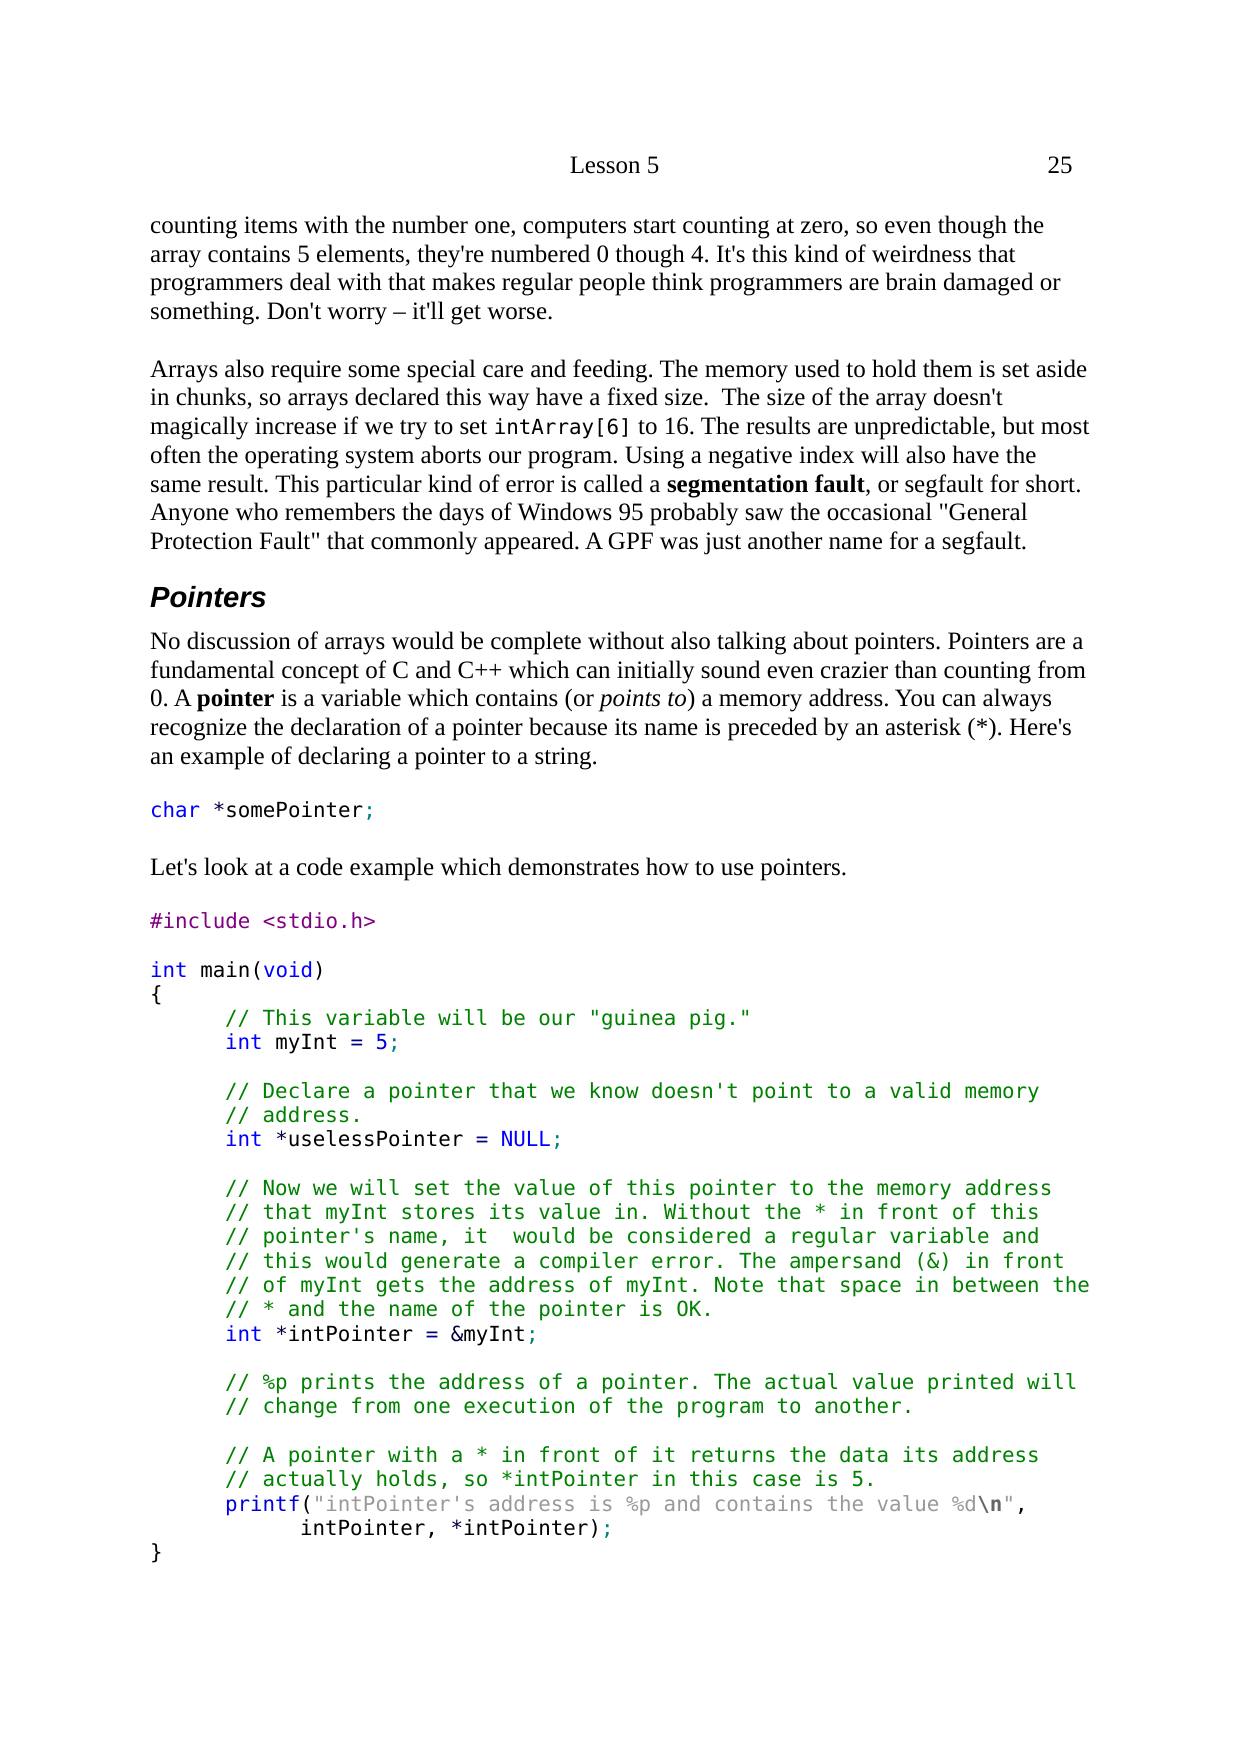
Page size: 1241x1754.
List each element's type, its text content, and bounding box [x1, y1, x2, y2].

text // %p prints the address of a pointer. The actual value printed will [150, 1370, 1091, 1394]
text // this would generate a compiler error. The ampersand (&) in front [150, 1249, 1091, 1273]
text // Declare a pointer that we know doesn't point to a valid memory [150, 1079, 1091, 1103]
text // change from one execution of the program to another. [150, 1394, 1091, 1419]
text Let's look at a code example which demonstrates how to use pointers. [150, 852, 1091, 880]
text // Now we will set the value of this pointer to the memory address [150, 1176, 1091, 1200]
text #include <stdio.h> [150, 909, 1091, 933]
text char *somePointer; [150, 798, 1091, 823]
text int main(void) [150, 958, 1091, 982]
text // actually holds, so *intPointer in this case is 5. [150, 1467, 1091, 1492]
text No discussion of arrays would be complete without also talking about pointers. Pointers are a fundamental concept of C and C++ which can initially sound even crazier than counting from 0. A pointer is a variable which contains (or points to) a memory address. You can always recognize the declaration of a pointer because its name is preceded by an asterisk (*). Here's an example of declaring a pointer to a string. [150, 626, 1091, 770]
text int *intPointer = &myInt; [150, 1322, 1091, 1346]
text intPointer, *intPointer); [150, 1516, 1091, 1540]
subtitle Pointers [150, 580, 1091, 613]
text int *uselessPointer = NULL; [150, 1127, 1091, 1152]
text // that myInt stores its value in. Without the * in front of this [150, 1200, 1091, 1224]
text { [150, 982, 1091, 1006]
text // * and the name of the pointer is OK. [150, 1297, 1091, 1322]
text Arrays also require some special care and feeding. The memory used to hold them is set aside in chunks, so arrays declared this way have a fixed size. The size of the array doesn't magically increase if we try to set intArray[6] to 16. The results are unpredictable, but most often the operating system aborts our program. Using a negative index will also have the same result. This particular kind of error is called a segmentation fault, or segfault for short. Anyone who remembers the days of Windows 95 probably saw the occasional "General Protection Fault" that commonly appeared. A GPF was just another name for a segfault. [150, 354, 1091, 555]
text } [150, 1540, 1091, 1564]
text // This variable will be our "guinea pig." [150, 1006, 1091, 1030]
text printf("intPointer's address is %p and contains the value %d\n", [150, 1492, 1091, 1516]
text counting items with the number one, computers start counting at zero, so even though the array contains 5 elements, they're numbered 0 though 4. It's this kind of weirdness that programmers deal with that makes regular people think programmers are brain damaged or something. Don't worry – it'll get worse. [150, 210, 1091, 325]
text // of myInt gets the address of myInt. Note that space in between the [150, 1273, 1091, 1297]
text // address. [150, 1103, 1091, 1127]
text int myInt = 5; [150, 1030, 1091, 1055]
text // A pointer with a * in front of it returns the data its address [150, 1443, 1091, 1467]
text // pointer's name, it would be considered a regular variable and [150, 1224, 1091, 1249]
